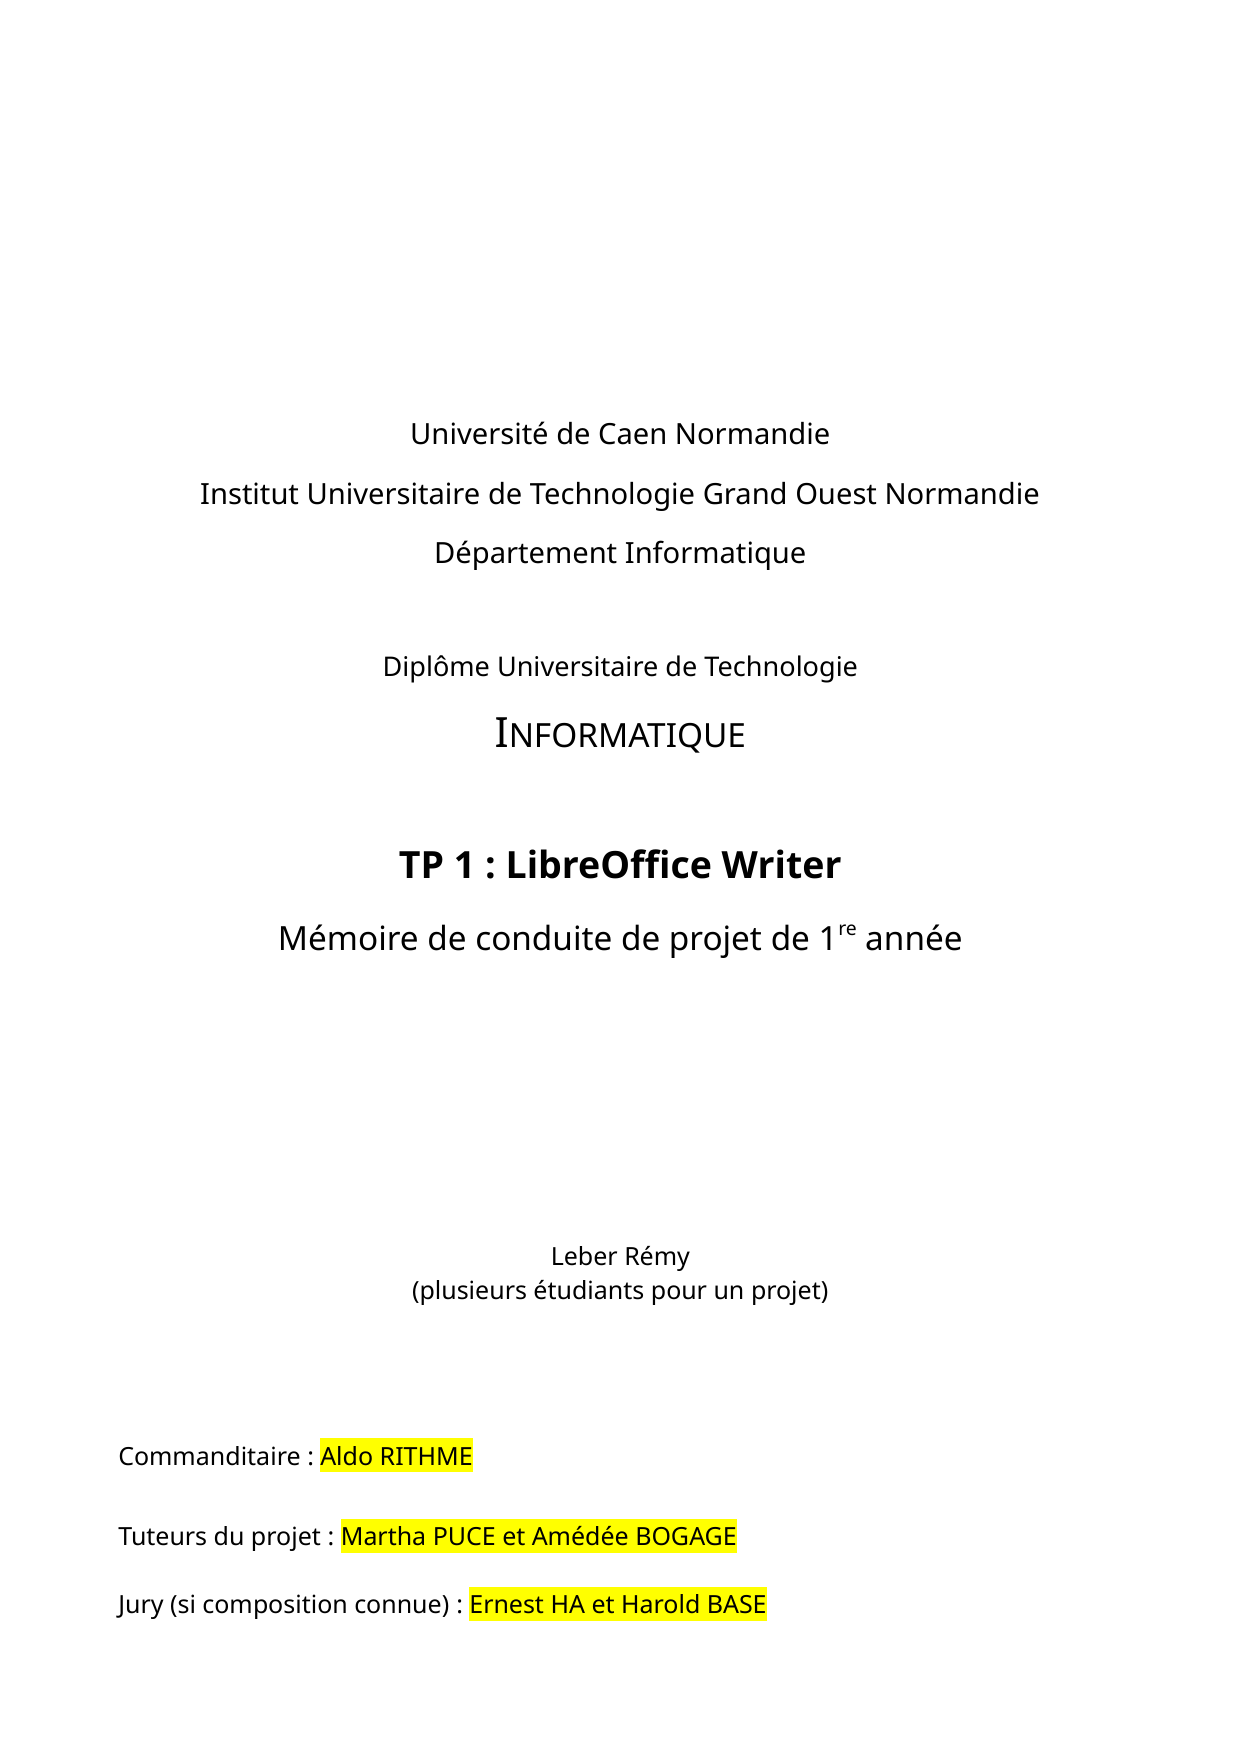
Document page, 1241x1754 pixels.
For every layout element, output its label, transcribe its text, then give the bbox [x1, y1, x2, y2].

text Tuteurs du projet : Martha PUCE et Amédée BOGAGE [118, 1519, 1122, 1553]
text Jury (si composition connue) : Ernest HA et Harold BASE [118, 1587, 1122, 1621]
text Université de Caen Normandie [118, 413, 1122, 453]
text Mémoire de conduite de projet de 1re année [118, 915, 1122, 961]
text TP 1 : LibreOffice Writer [118, 839, 1122, 890]
text Diplôme Universitaire de Technologie [118, 647, 1122, 684]
text Commanditaire : Aldo RITHME [118, 1438, 1093, 1472]
text Leber Rémy [118, 1238, 1122, 1273]
text Institut Universitaire de Technologie Grand Ouest Normandie [118, 473, 1122, 513]
text Informatique [118, 702, 1122, 759]
text Département Informatique [118, 532, 1122, 572]
text (plusieurs étudiants pour un projet) [118, 1273, 1122, 1307]
